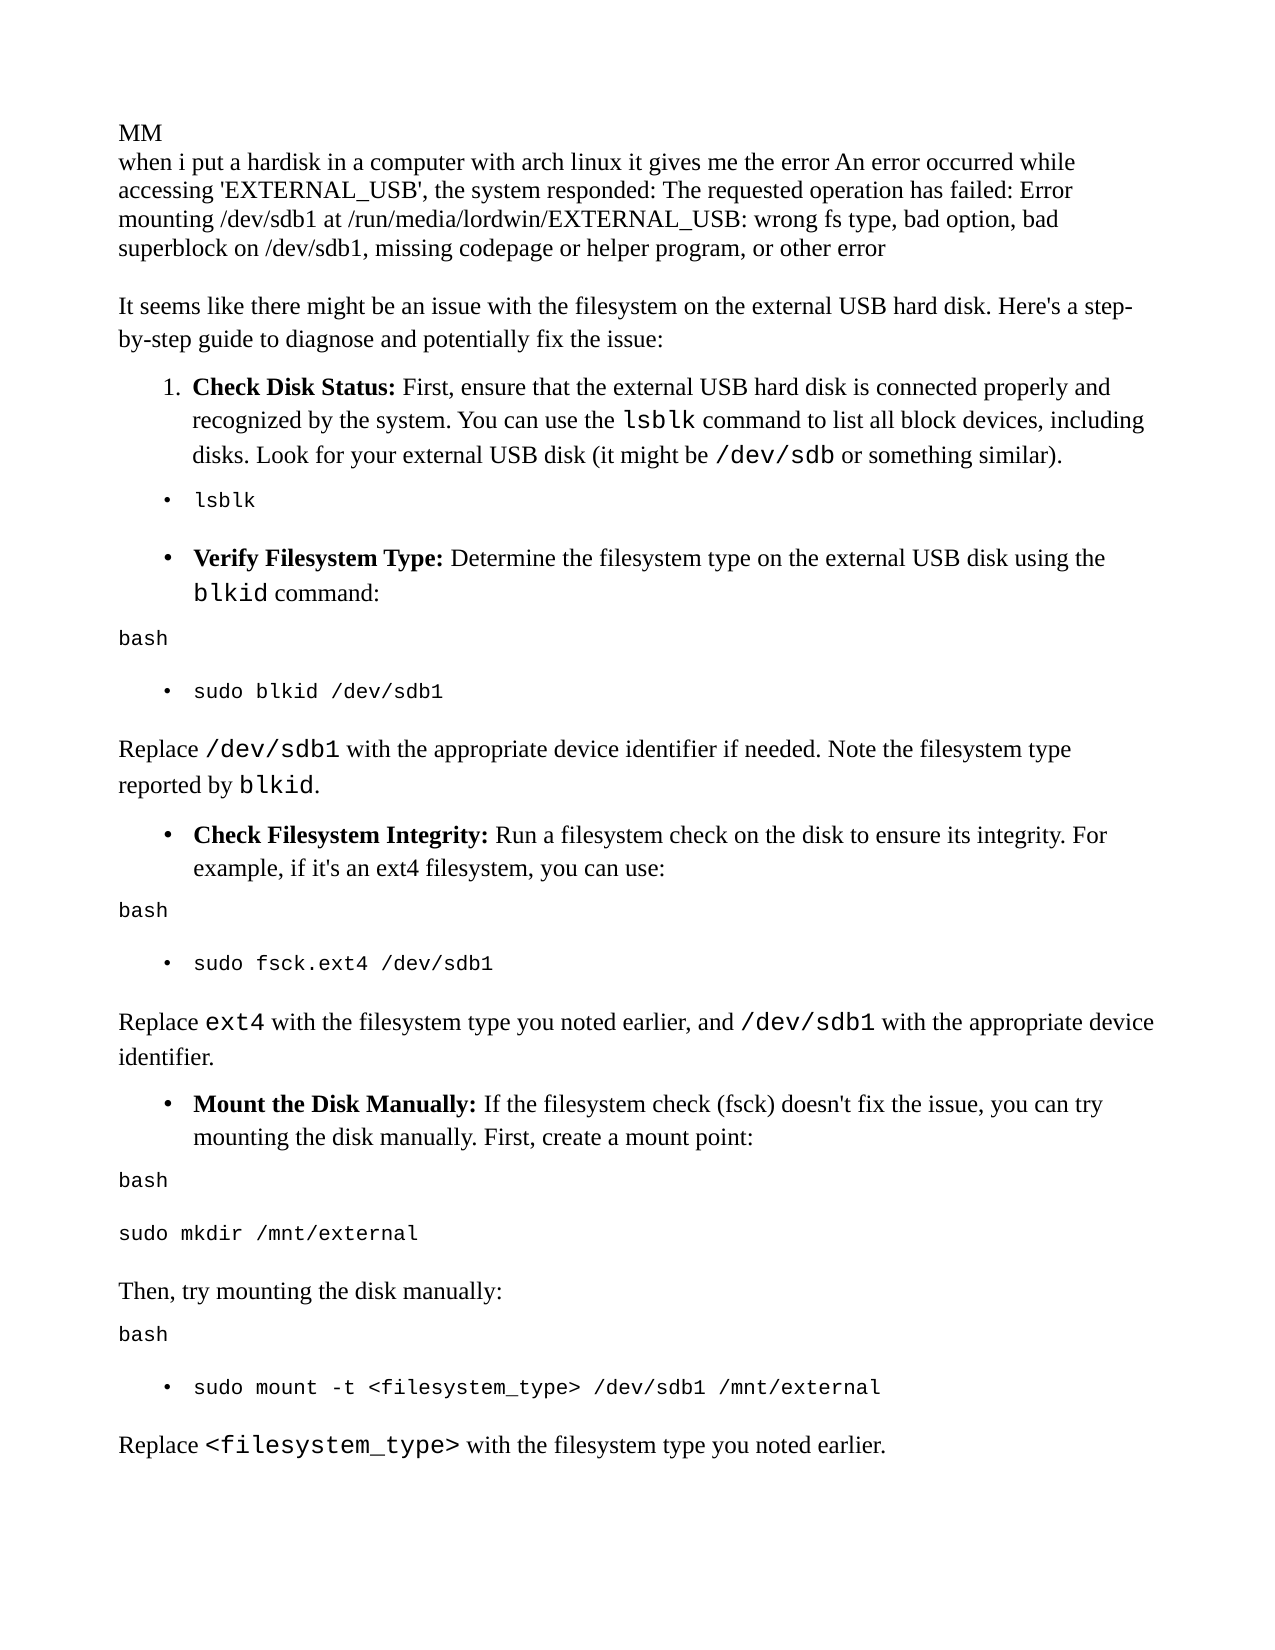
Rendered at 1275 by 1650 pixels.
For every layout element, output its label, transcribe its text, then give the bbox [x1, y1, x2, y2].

list Check Filesystem Integrity: Run a filesystem check on the disk to ensure its integrity. For example, if it's an ext4 filesystem, you can use: [164, 820, 1157, 881]
list Check Disk Status: First, ensure that the external USB hard disk is connected properly and recognized by the system. You can use the lsblk command to list all block devices, including disks. Look for your external USB disk (it might be /dev/sdb or something similar). [162, 372, 1157, 471]
text sudo mkdir /mnt/external [118, 1223, 1157, 1247]
text bash [118, 900, 1157, 924]
list Mount the Disk Manually: If the filesystem check (fsck) doesn't fix the issue, you can try mounting the disk manually. First, create a mount point: [164, 1089, 1157, 1151]
text when i put a hardisk in a computer with arch linux it gives me the error An error occurred while accessing 'EXTERNAL_USB', the system responded: The requested operation has failed: Error mounting /dev/sdb1 at /run/media/lordwin/EXTERNAL_USB: wrong fs type, bad option, bad superblock on /dev/sdb1, missing codepage or helper program, or other error [118, 147, 1157, 262]
list lsblk [164, 490, 1157, 514]
list sudo fsck.ext4 /dev/sdb1 [164, 953, 1157, 977]
text Replace /dev/sdb1 with the appropriate device identifier if needed. Note the filesystem type reported by blkid. [118, 734, 1157, 801]
text bash [118, 628, 1157, 652]
list sudo mount -t <filesystem_type> /dev/sdb1 /mnt/external [164, 1377, 1157, 1401]
list sudo blkid /dev/sdb1 [164, 681, 1157, 705]
text It seems like there might be an issue with the filesystem on the external USB hard disk. Here's a step-by-step guide to diagnose and potentially fix the issue: [118, 291, 1157, 353]
text bash [118, 1324, 1157, 1347]
text bash [118, 1170, 1157, 1193]
text Replace ext4 with the filesystem type you noted earlier, and /dev/sdb1 with the appropriate device identifier. [118, 1007, 1157, 1070]
text Replace <filesystem_type> with the filesystem type you noted earlier. [118, 1430, 1157, 1461]
text Then, try mounting the disk manually: [118, 1276, 1157, 1305]
list Verify Filesystem Type: Determine the filesystem type on the external USB disk using the blkid command: [164, 543, 1157, 609]
text MM [118, 118, 1157, 147]
